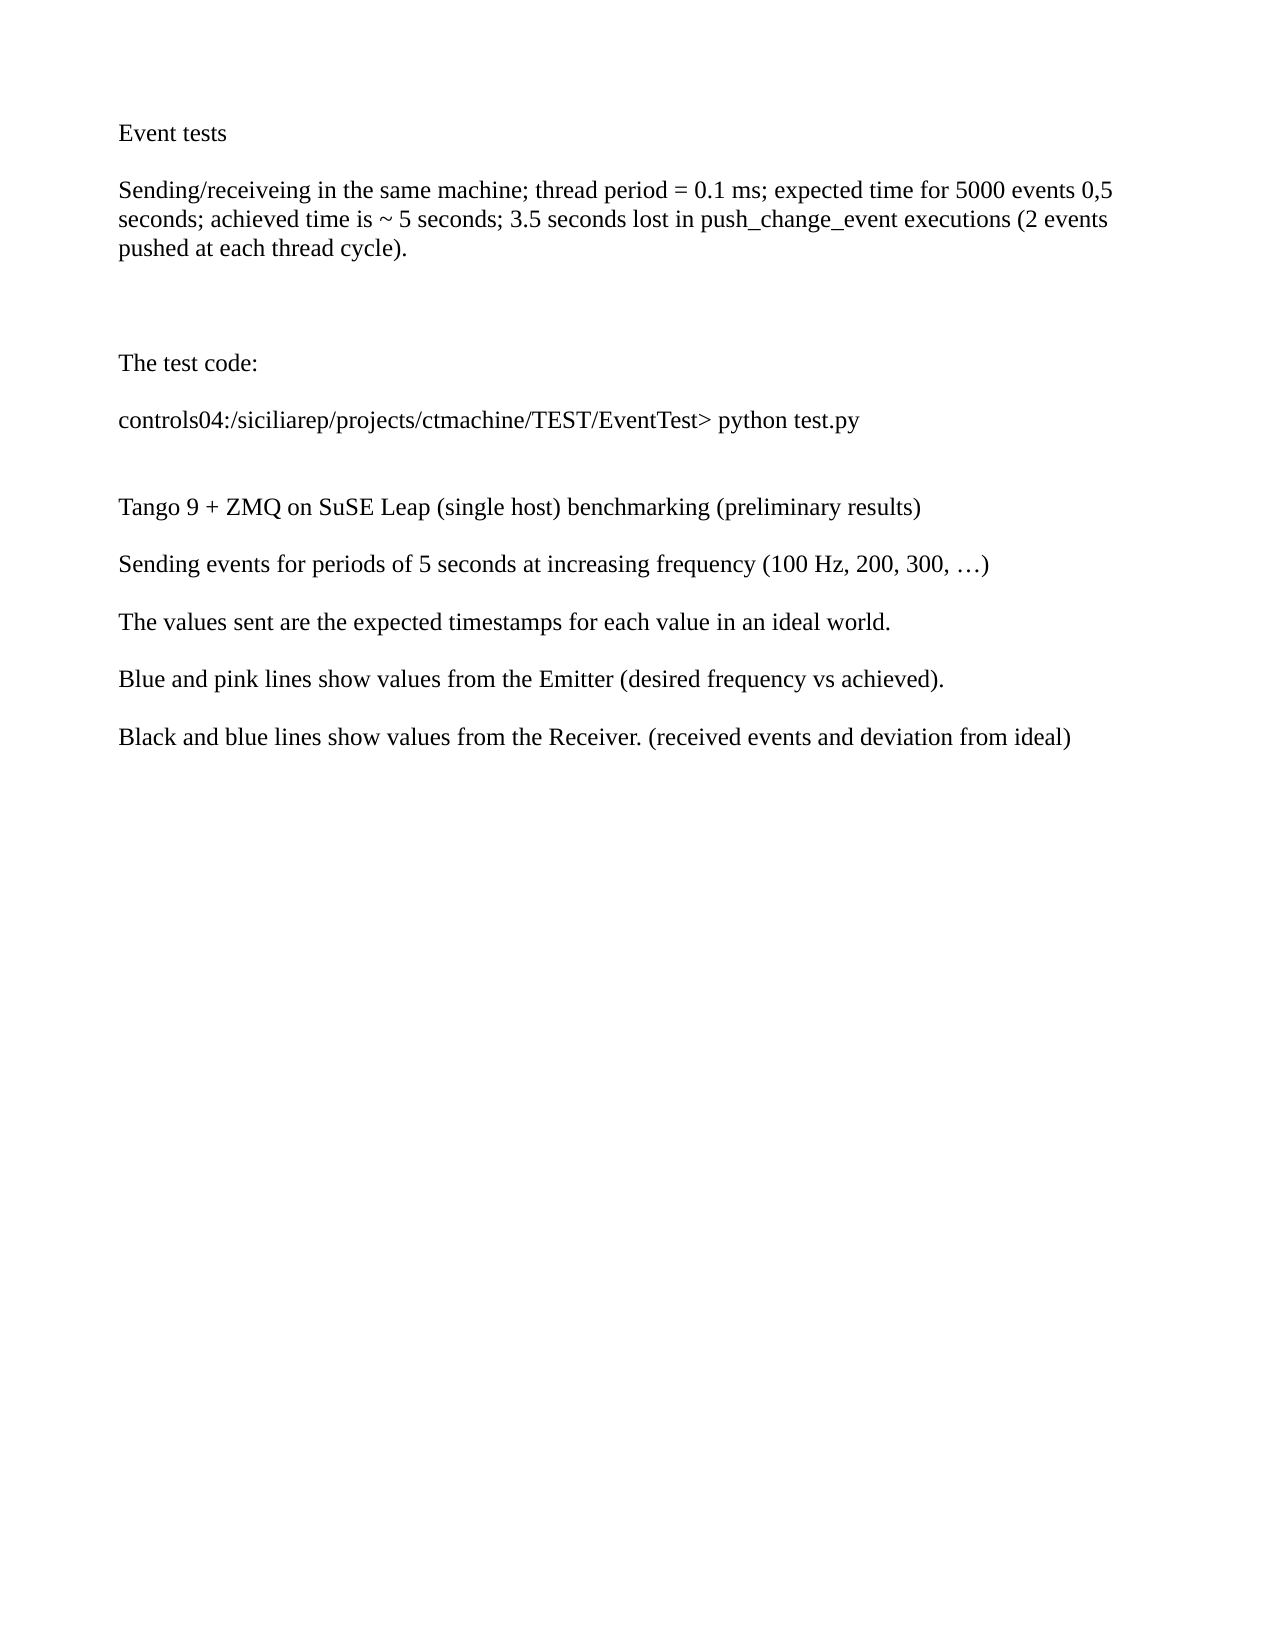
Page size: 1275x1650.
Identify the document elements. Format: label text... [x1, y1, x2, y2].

text Blue and pink lines show values from the Emitter (desired frequency vs achieved). [118, 664, 1157, 693]
text controls04:/siciliarep/projects/ctmachine/TEST/EventTest> python test.py [118, 406, 1157, 434]
text Sending/receiveing in the same machine; thread period = 0.1 ms; expected time for 5000 events 0,5 seconds; achieved time is ~ 5 seconds; 3.5 seconds lost in push_change_event executions (2 events pushed at each thread cycle). [118, 176, 1157, 262]
text Event tests [118, 118, 1157, 147]
text Tango 9 + ZMQ on SuSE Leap (single host) benchmarking (preliminary results) [118, 492, 1157, 521]
text Black and blue lines show values from the Receiver. (received events and deviation from ideal) [118, 722, 1157, 751]
text The values sent are the expected timestamps for each value in an ideal world. [118, 607, 1157, 636]
text The test code: [118, 348, 1157, 377]
text Sending events for periods of 5 seconds at increasing frequency (100 Hz, 200, 300, …) [118, 549, 1157, 578]
